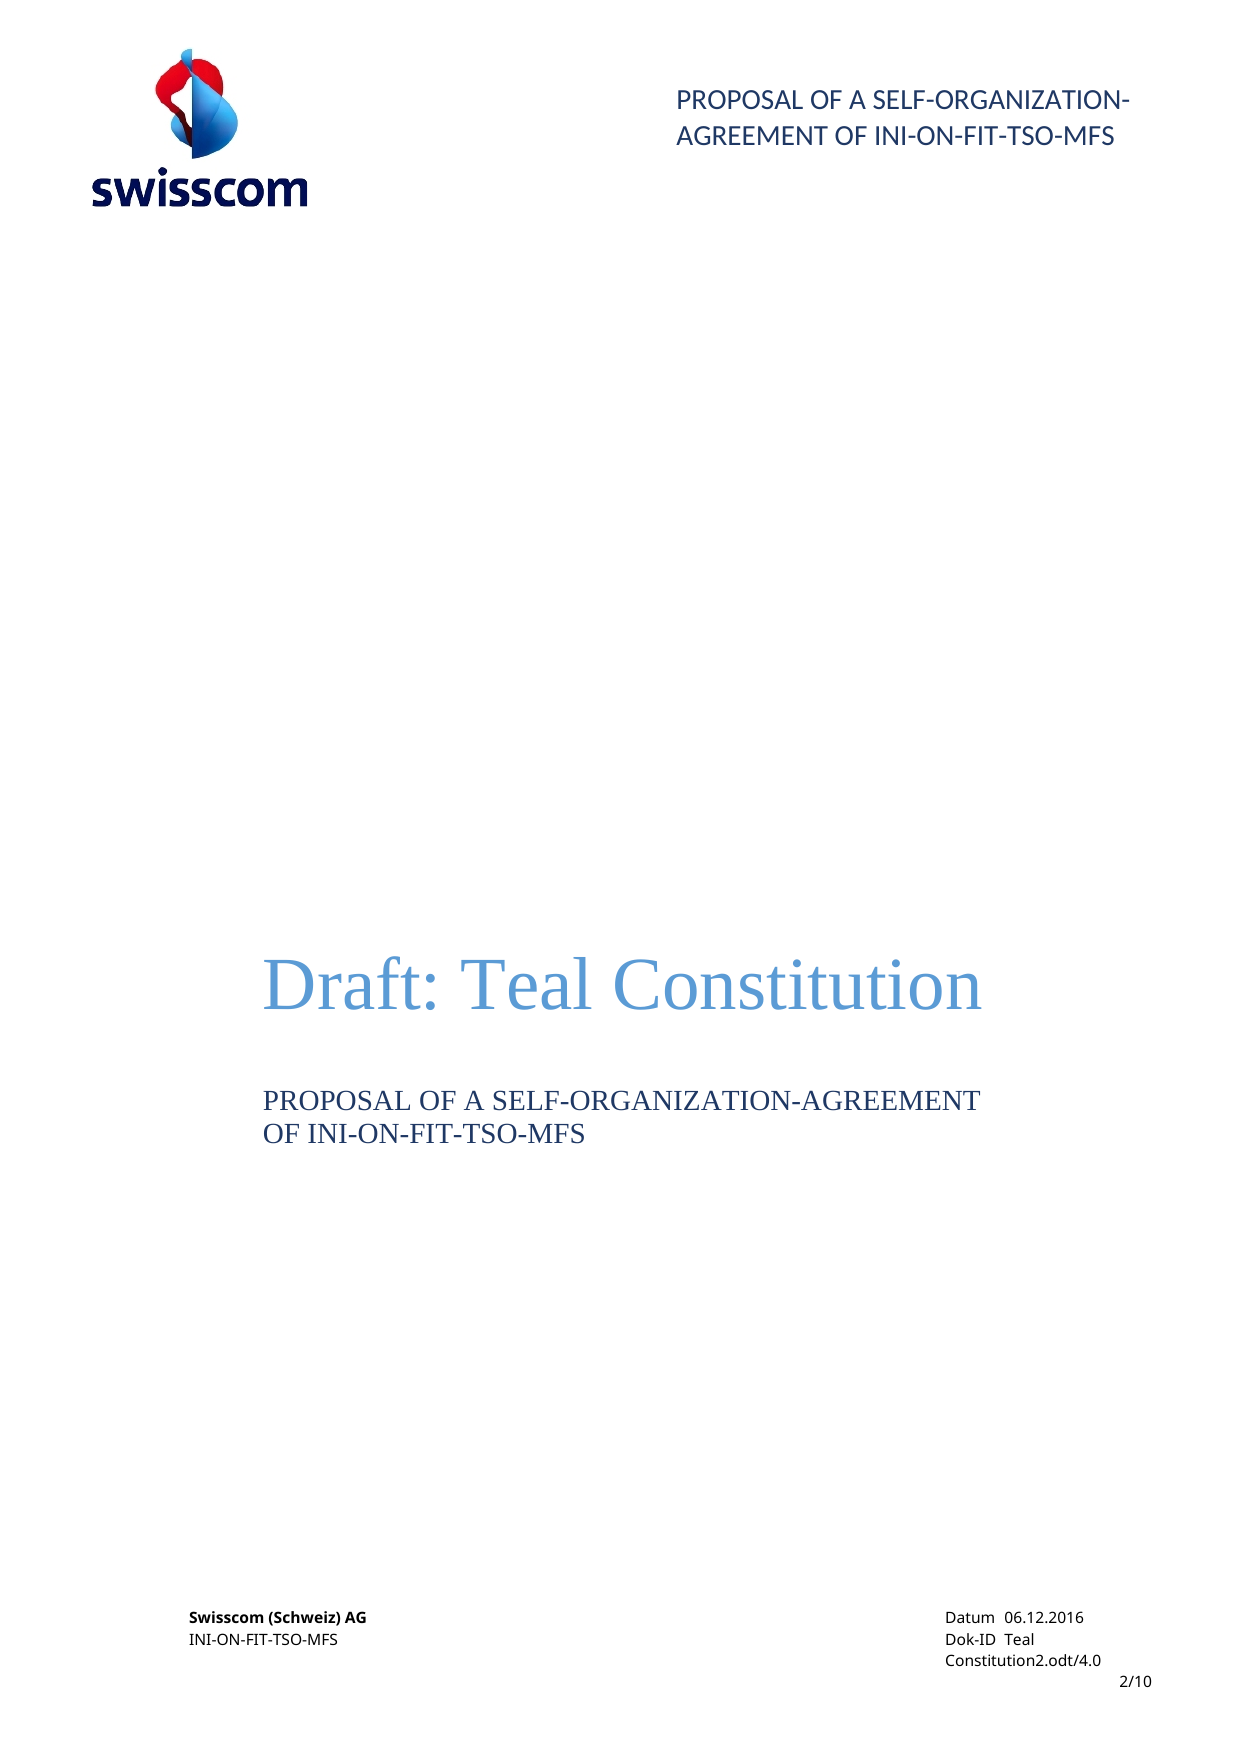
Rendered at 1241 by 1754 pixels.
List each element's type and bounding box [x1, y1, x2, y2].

picture [91, 47, 308, 207]
